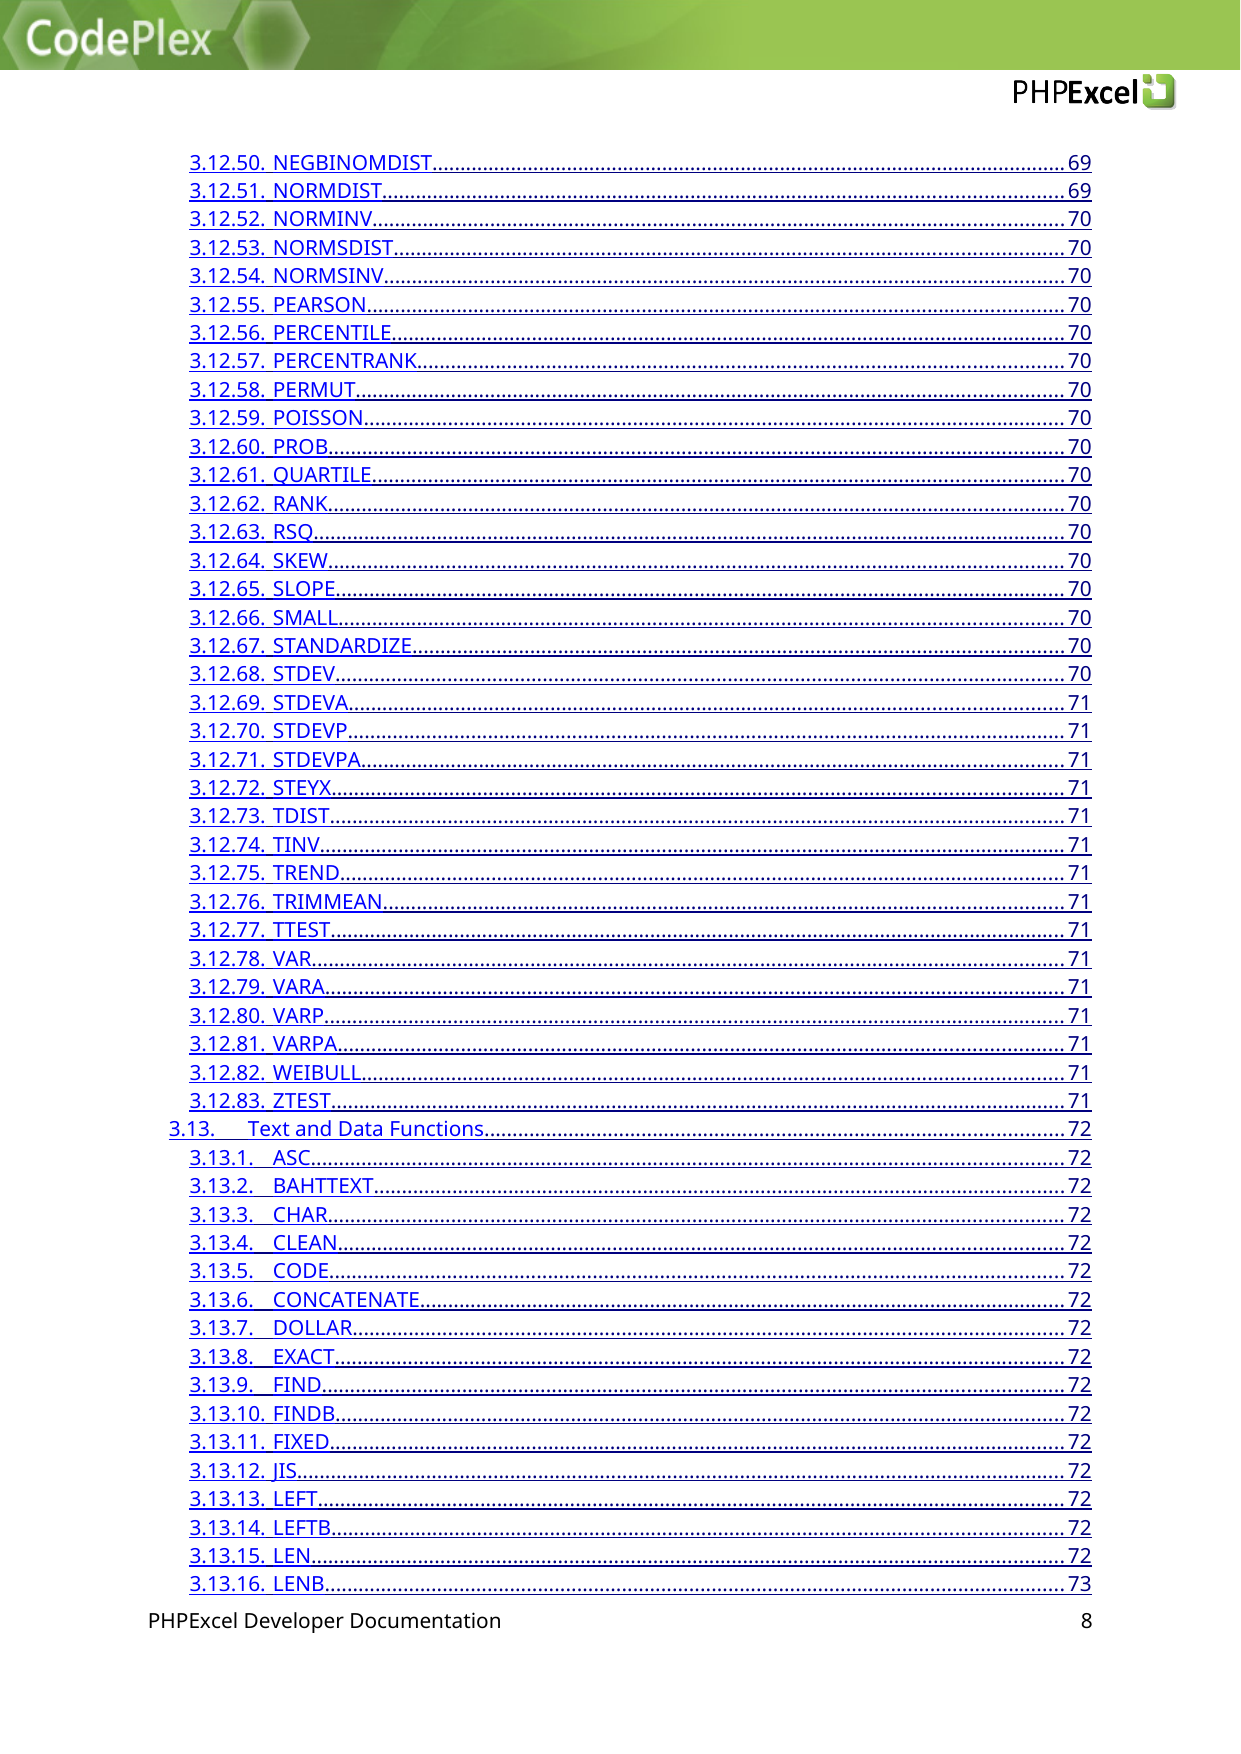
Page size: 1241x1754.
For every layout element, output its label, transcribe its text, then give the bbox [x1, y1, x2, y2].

text 3.12.76. TRIMMEAN 71 [189, 887, 1093, 915]
text 3.12.75. TREND 71 [189, 858, 1093, 887]
text 3.13.3. CHAR 72 [189, 1200, 1093, 1228]
text 3.13.7. DOLLAR 72 [189, 1313, 1093, 1342]
text 3.12.60. PROB 70 [189, 432, 1093, 460]
text 3.12.80. VARP 71 [189, 1001, 1093, 1029]
text 3.13.10. FINDB 72 [189, 1399, 1093, 1427]
text 3.13.6. CONCATENATE 72 [189, 1285, 1093, 1313]
text 3.12.58. PERMUT 70 [189, 375, 1093, 403]
text 3.12.79. VARA 71 [189, 972, 1093, 1001]
text 3.12.59. POISSON 70 [189, 403, 1093, 432]
text 3.13.15. LEN 72 [189, 1541, 1093, 1569]
text 3.13.16. LENB 73 [189, 1569, 1093, 1598]
text 3.12.61. QUARTILE 70 [189, 460, 1093, 489]
text 3.12.68. STDEV 70 [189, 659, 1093, 688]
text 3.13.1. ASC 72 [189, 1143, 1093, 1171]
text 3.13.5. CODE 72 [189, 1257, 1093, 1285]
text 3.12.56. PERCENTILE 70 [189, 318, 1093, 347]
text 3.12.82. WEIBULL 71 [189, 1058, 1093, 1086]
text 3.12.57. PERCENTRANK 70 [189, 347, 1093, 375]
text 3.12.66. SMALL 70 [189, 603, 1093, 631]
text 3.12.65. SLOPE 70 [189, 574, 1093, 603]
text 3.12.74. TINV 71 [189, 830, 1093, 858]
text 3.12.63. RSQ 70 [189, 517, 1093, 546]
text 3.12.55. PEARSON 70 [189, 290, 1093, 318]
text 3.13.9. FIND 72 [189, 1370, 1093, 1399]
text 3.12.69. STDEVA 71 [189, 688, 1093, 716]
text 3.12.53. NORMSDIST 70 [189, 233, 1093, 261]
text 3.12.50. NEGBINOMDIST 69 [189, 148, 1093, 176]
text 3.12.71. STDEVPA 71 [189, 745, 1093, 773]
text 3.12.78. VAR 71 [189, 944, 1093, 972]
text 3.12.83. ZTEST 71 [189, 1086, 1093, 1114]
text 3.12.77. TTEST 71 [189, 915, 1093, 944]
text 3.12.64. SKEW 70 [189, 546, 1093, 574]
text 3.12.72. STEYX 71 [189, 773, 1093, 802]
text 3.12.52. NORMINV 70 [189, 204, 1093, 233]
text 3.12.73. TDIST 71 [189, 802, 1093, 830]
text 3.13.13. LEFT 72 [189, 1484, 1093, 1513]
text 3.13.11. FIXED 72 [189, 1427, 1093, 1456]
text 3.12.62. RANK 70 [189, 489, 1093, 517]
text 3.12.70. STDEVP 71 [189, 716, 1093, 745]
text 3.13.8. EXACT 72 [189, 1342, 1093, 1370]
text 3.13.4. CLEAN 72 [189, 1228, 1093, 1257]
text 3.13. Text and Data Functions 72 [168, 1114, 1093, 1143]
text 3.12.51. NORMDIST 69 [189, 176, 1093, 204]
text 3.13.2. BAHTTEXT 72 [189, 1171, 1093, 1200]
text 3.13.12. JIS 72 [189, 1456, 1093, 1484]
text 3.13.14. LEFTB 72 [189, 1513, 1093, 1541]
text 3.12.54. NORMSINV 70 [189, 261, 1093, 290]
text 3.12.67. STANDARDIZE 70 [189, 631, 1093, 659]
text 3.12.81. VARPA 71 [189, 1029, 1093, 1058]
